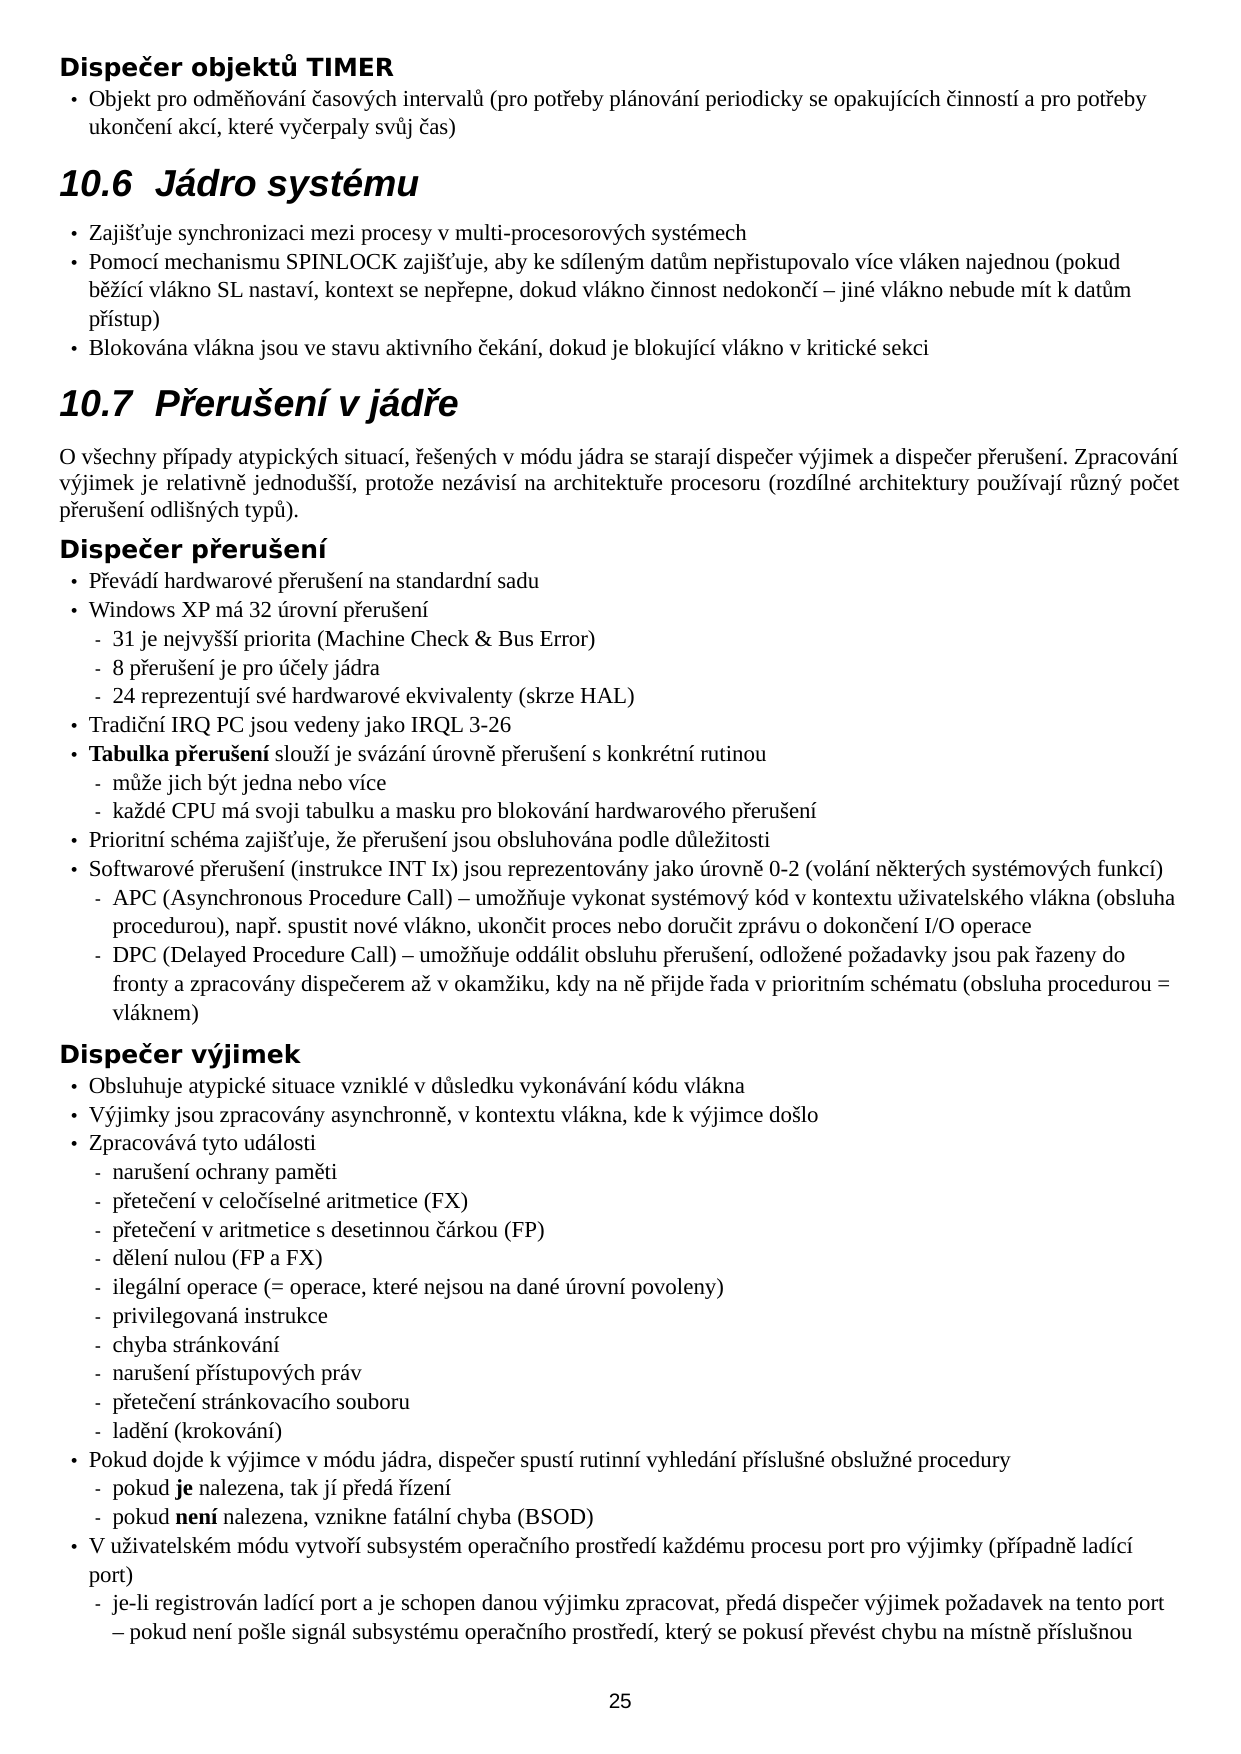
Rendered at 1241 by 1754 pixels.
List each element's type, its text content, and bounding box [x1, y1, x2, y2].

subtitle Dispečer přerušení [59, 536, 1181, 565]
list Zajišťuje synchronizaci mezi procesy v multi-procesorových systémech [71, 219, 1181, 245]
list dělení nulou (FP a FX) [94, 1244, 1181, 1271]
list pokud je nalezena, tak jí předá řízení [94, 1474, 1181, 1501]
list Blokována vlákna jsou ve stavu aktivního čekání, dokud je blokující vlákno v kritické sekci [71, 334, 1181, 360]
list přetečení v aritmetice s desetinnou čárkou (FP) [94, 1216, 1181, 1242]
list ladění (krokování) [94, 1417, 1181, 1443]
list ilegální operace (= operace, které nejsou na dané úrovní povoleny) [94, 1273, 1181, 1299]
subtitle Přerušení v jádře [59, 382, 1181, 425]
list Zpracovává tyto události [71, 1129, 1181, 1156]
subtitle Dispečer výjimek [59, 1040, 1181, 1069]
list Převádí hardwarové přerušení na standardní sadu [71, 567, 1181, 594]
list pokud není nalezena, vznikne fatální chyba (BSOD) [94, 1503, 1181, 1529]
list narušení ochrany paměti [94, 1158, 1181, 1184]
list může jich být jedna nebo více [94, 768, 1181, 795]
list každé CPU má svoji tabulku a masku pro blokování hardwarového přerušení [94, 797, 1181, 824]
list APC (Asynchronous Procedure Call) – umožňuje vykonat systémový kód v kontextu uživatelského vlákna (obsluha procedurou), např. spustit nové vlákno, ukončit proces nebo doručit zprávu o dokončení I/O operace [94, 883, 1181, 939]
list přetečení v celočíselné aritmetice (FX) [94, 1187, 1181, 1213]
list Objekt pro odměňování časových intervalů (pro potřeby plánování periodicky se opakujících činností a pro potřeby ukončení akcí, které vyčerpaly svůj čas) [71, 85, 1181, 140]
list Obsluhuje atypické situace vzniklé v důsledku vykonávání kódu vlákna [71, 1072, 1181, 1098]
list 31 je nejvyšší priorita (Machine Check & Bus Error) [94, 625, 1181, 651]
list přetečení stránkovacího souboru [94, 1388, 1181, 1414]
list Výjimky jsou zpracovány asynchronně, v kontextu vlákna, kde k výjimce došlo [71, 1101, 1181, 1127]
list Softwarové přerušení (instrukce INT Ix) jsou reprezentovány jako úrovně 0-2 (volání některých systémových funkcí) [71, 855, 1181, 881]
list 8 přerušení je pro účely jádra [94, 653, 1181, 680]
subtitle Dispečer objektů TIMER [59, 53, 1181, 82]
list Tabulka přerušení slouží je svázání úrovně přerušení s konkrétní rutinou [71, 740, 1181, 766]
list Pomocí mechanismu SPINLOCK zajišťuje, aby ke sdíleným datům nepřistupovalo více vláken najednou (pokud běžící vlákno SL nastaví, kontext se nepřepne, dokud vlákno činnost nedokončí – jiné vlákno nebude mít k datům přístup) [71, 248, 1181, 332]
text O všechny případy atypických situací, řešených v módu jádra se starají dispečer výjimek a dispečer přerušení. Zpracování výjimek je relativně jednodušší, protože nezávisí na architektuře procesoru (rozdílné architektury používají různý počet přerušení odlišných typů). [59, 443, 1181, 522]
list Tradiční IRQ PC jsou vedeny jako IRQL 3-26 [71, 711, 1181, 737]
subtitle Jádro systému [59, 161, 1181, 204]
list V uživatelském módu vytvoří subsystém operačního prostředí každému procesu port pro výjimky (případně ladící port) [71, 1532, 1181, 1587]
list privilegovaná instrukce [94, 1302, 1181, 1328]
list je-li registrován ladící port a je schopen danou výjimku zpracovat, předá dispečer výjimek požadavek na tento port – pokud není pošle signál subsystému operačního prostředí, který se pokusí převést chybu na místně příslušnou [94, 1589, 1181, 1644]
list DPC (Delayed Procedure Call) – umožňuje oddálit obsluhu přerušení, odložené požadavky jsou pak řazeny do fronty a zpracovány dispečerem až v okamžiku, kdy na ně přijde řada v prioritním schématu (obsluha procedurou = vláknem) [94, 941, 1181, 1025]
list Prioritní schéma zajišťuje, že přerušení jsou obsluhována podle důležitosti [71, 826, 1181, 852]
list Windows XP má 32 úrovní přerušení [71, 596, 1181, 622]
list chyba stránkování [94, 1331, 1181, 1357]
list narušení přístupových práv [94, 1359, 1181, 1386]
list 24 reprezentují své hardwarové ekvivalenty (skrze HAL) [94, 682, 1181, 709]
list Pokud dojde k výjimce v módu jádra, dispečer spustí rutinní vyhledání příslušné obslužné procedury [71, 1446, 1181, 1472]
